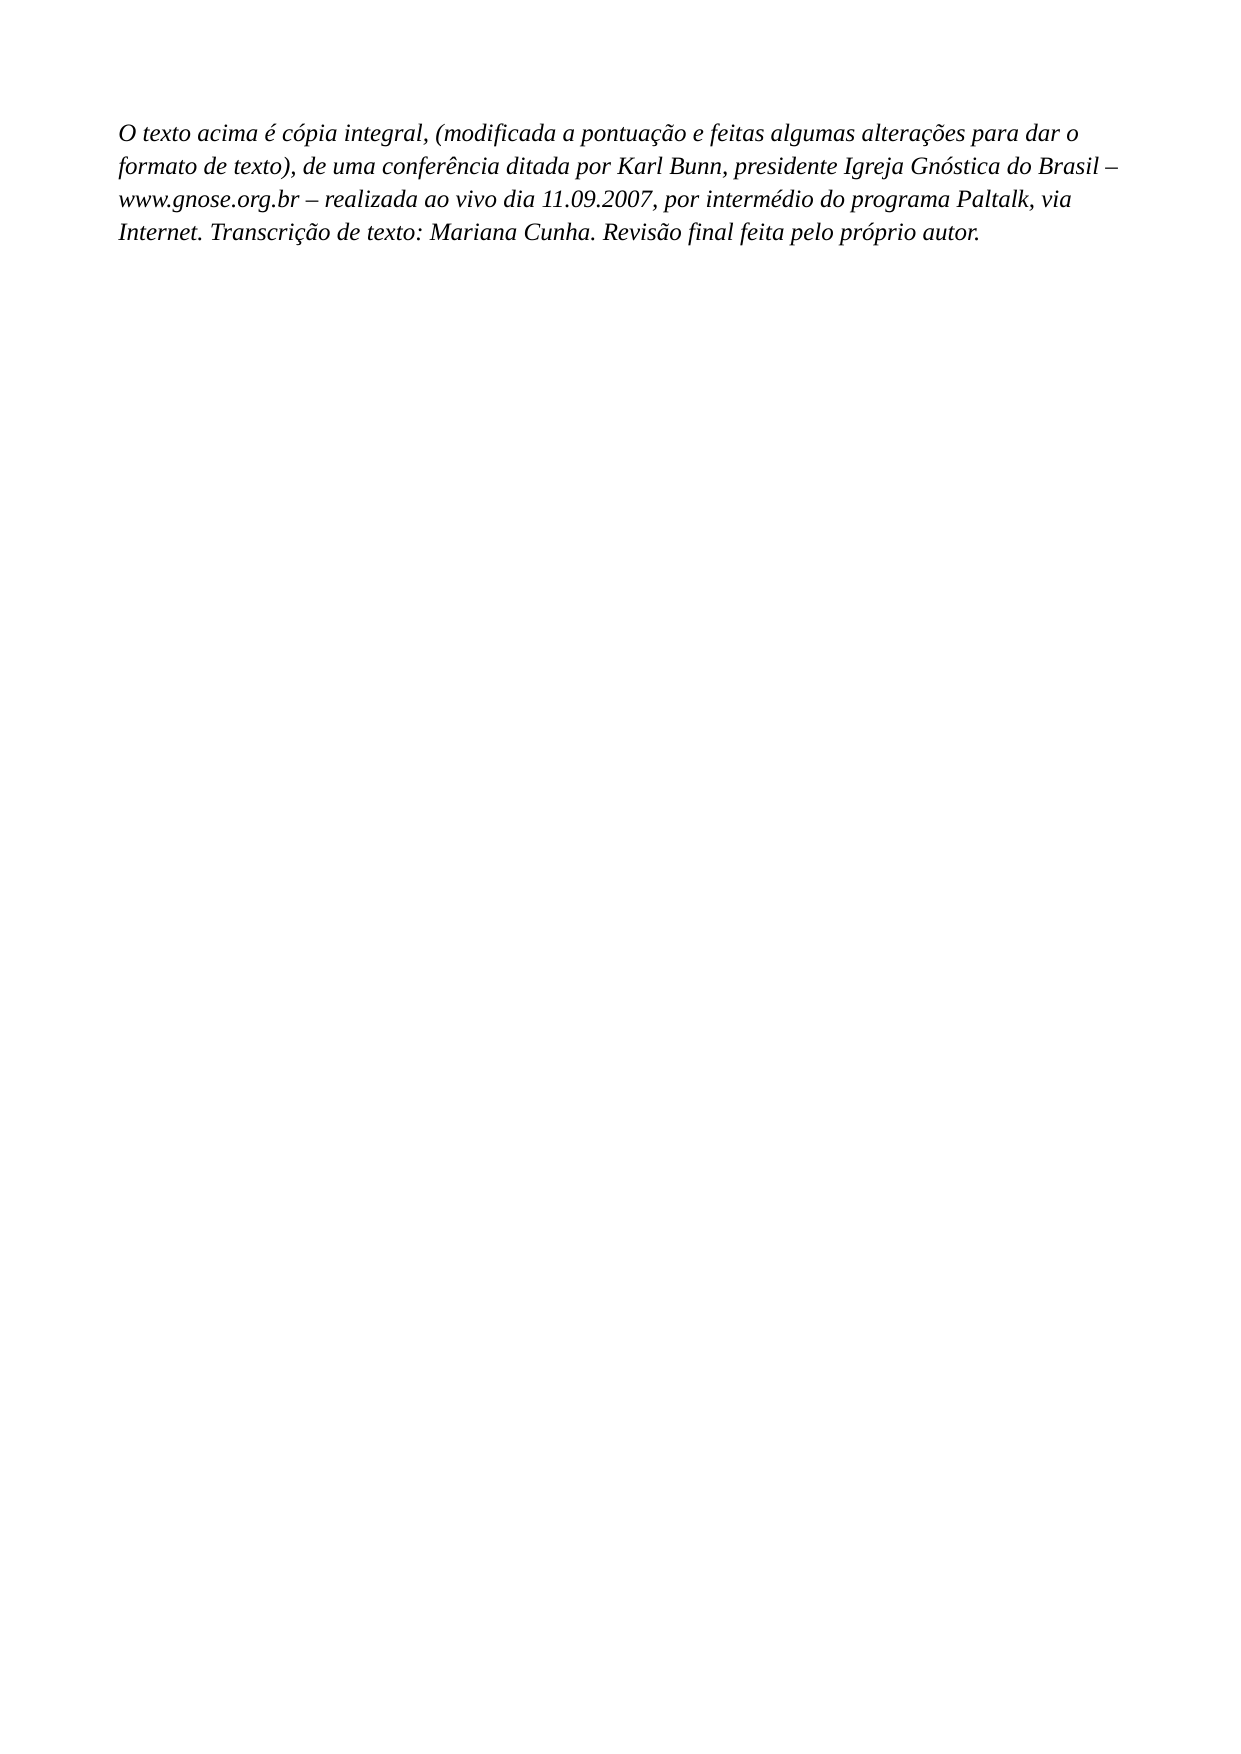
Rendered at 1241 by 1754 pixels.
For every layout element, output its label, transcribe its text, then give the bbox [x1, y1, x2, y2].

text O texto acima é cópia integral, (modificada a pontuação e feitas algumas alterações para dar o formato de texto), de uma conferência ditada por Karl Bunn, presidente Igreja Gnóstica do Brasil – www.gnose.org.br – realizada ao vivo dia 11.09.2007, por intermédio do programa Paltalk, via Internet. Transcrição de texto: Mariana Cunha. Revisão final feita pelo próprio autor. [118, 118, 1122, 246]
